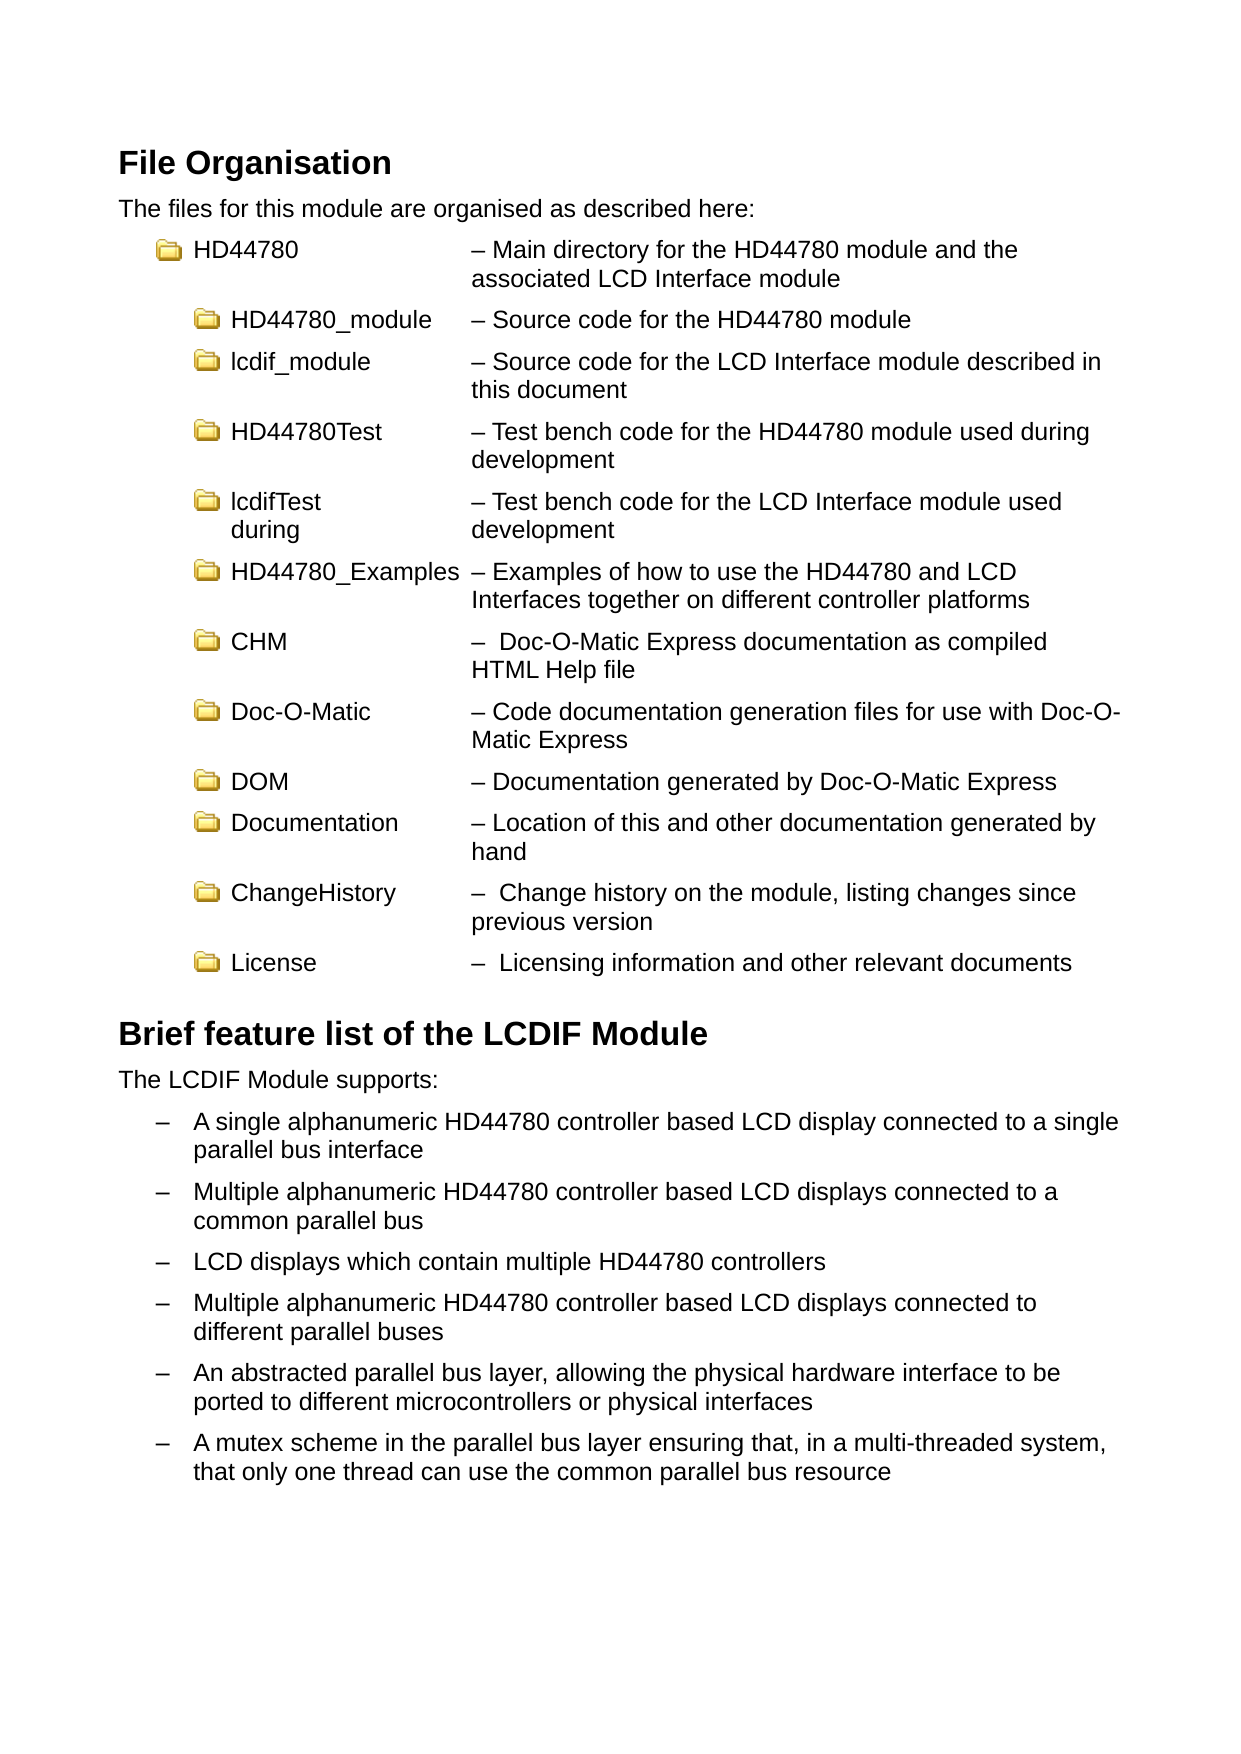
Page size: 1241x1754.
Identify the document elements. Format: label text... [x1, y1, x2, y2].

list An abstracted parallel bus layer, allowing the physical hardware interface to be ported to different microcontrollers or physical interfaces [156, 1358, 1122, 1416]
picture [194, 419, 220, 441]
picture [194, 308, 220, 329]
list lcdifTest – Test bench code for the LCD Interface module used during development [193, 487, 1122, 544]
picture [194, 699, 220, 721]
list Multiple alphanumeric HD44780 controller based LCD displays connected to a common parallel bus [156, 1177, 1122, 1234]
picture [194, 559, 220, 581]
list HD44780Test – Test bench code for the HD44780 module used during development [193, 417, 1122, 474]
list Doc-O-Matic – Code documentation generation files for use with Doc-O- Matic Express [193, 697, 1122, 754]
picture [194, 811, 220, 832]
picture [194, 629, 220, 651]
list License – Licensing information and other relevant documents [193, 948, 1122, 977]
picture [194, 489, 220, 511]
subtitle File Organisation [118, 143, 1122, 182]
list A mutex scheme in the parallel bus layer ensuring that, in a multi-threaded system, that only one thread can use the common parallel bus resource [156, 1428, 1122, 1486]
picture [194, 951, 220, 972]
list LCD displays which contain multiple HD44780 controllers [156, 1247, 1122, 1276]
text The files for this module are organised as described here: [118, 194, 1122, 223]
list HD44780 – Main directory for the HD44780 module and the associated LCD Interface module [156, 236, 1122, 293]
list HD44780_module – Source code for the HD44780 module [193, 306, 1122, 334]
picture [156, 239, 182, 261]
list A single alphanumeric HD44780 controller based LCD display connected to a single parallel bus interface [156, 1107, 1122, 1164]
picture [194, 769, 220, 791]
list CHM – Doc-O-Matic Express documentation as compiled HTML Help file [193, 627, 1122, 684]
text The LCDIF Module supports: [118, 1065, 1122, 1094]
picture [194, 881, 220, 902]
list lcdif_module – Source code for the LCD Interface module described in this document [193, 347, 1122, 404]
subtitle Brief feature list of the LCDIF Module [118, 1014, 1122, 1053]
list ChangeHistory – Change history on the module, listing changes since previous version [193, 878, 1122, 936]
picture [194, 349, 220, 371]
list Multiple alphanumeric HD44780 controller based LCD displays connected to different parallel buses [156, 1288, 1122, 1346]
list Documentation – Location of this and other documentation generated by hand [193, 808, 1122, 866]
list HD44780_Examples – Examples of how to use the HD44780 and LCD Interfaces together on different controller platforms [193, 557, 1122, 614]
list DOM – Documentation generated by Doc-O-Matic Express [193, 767, 1122, 796]
